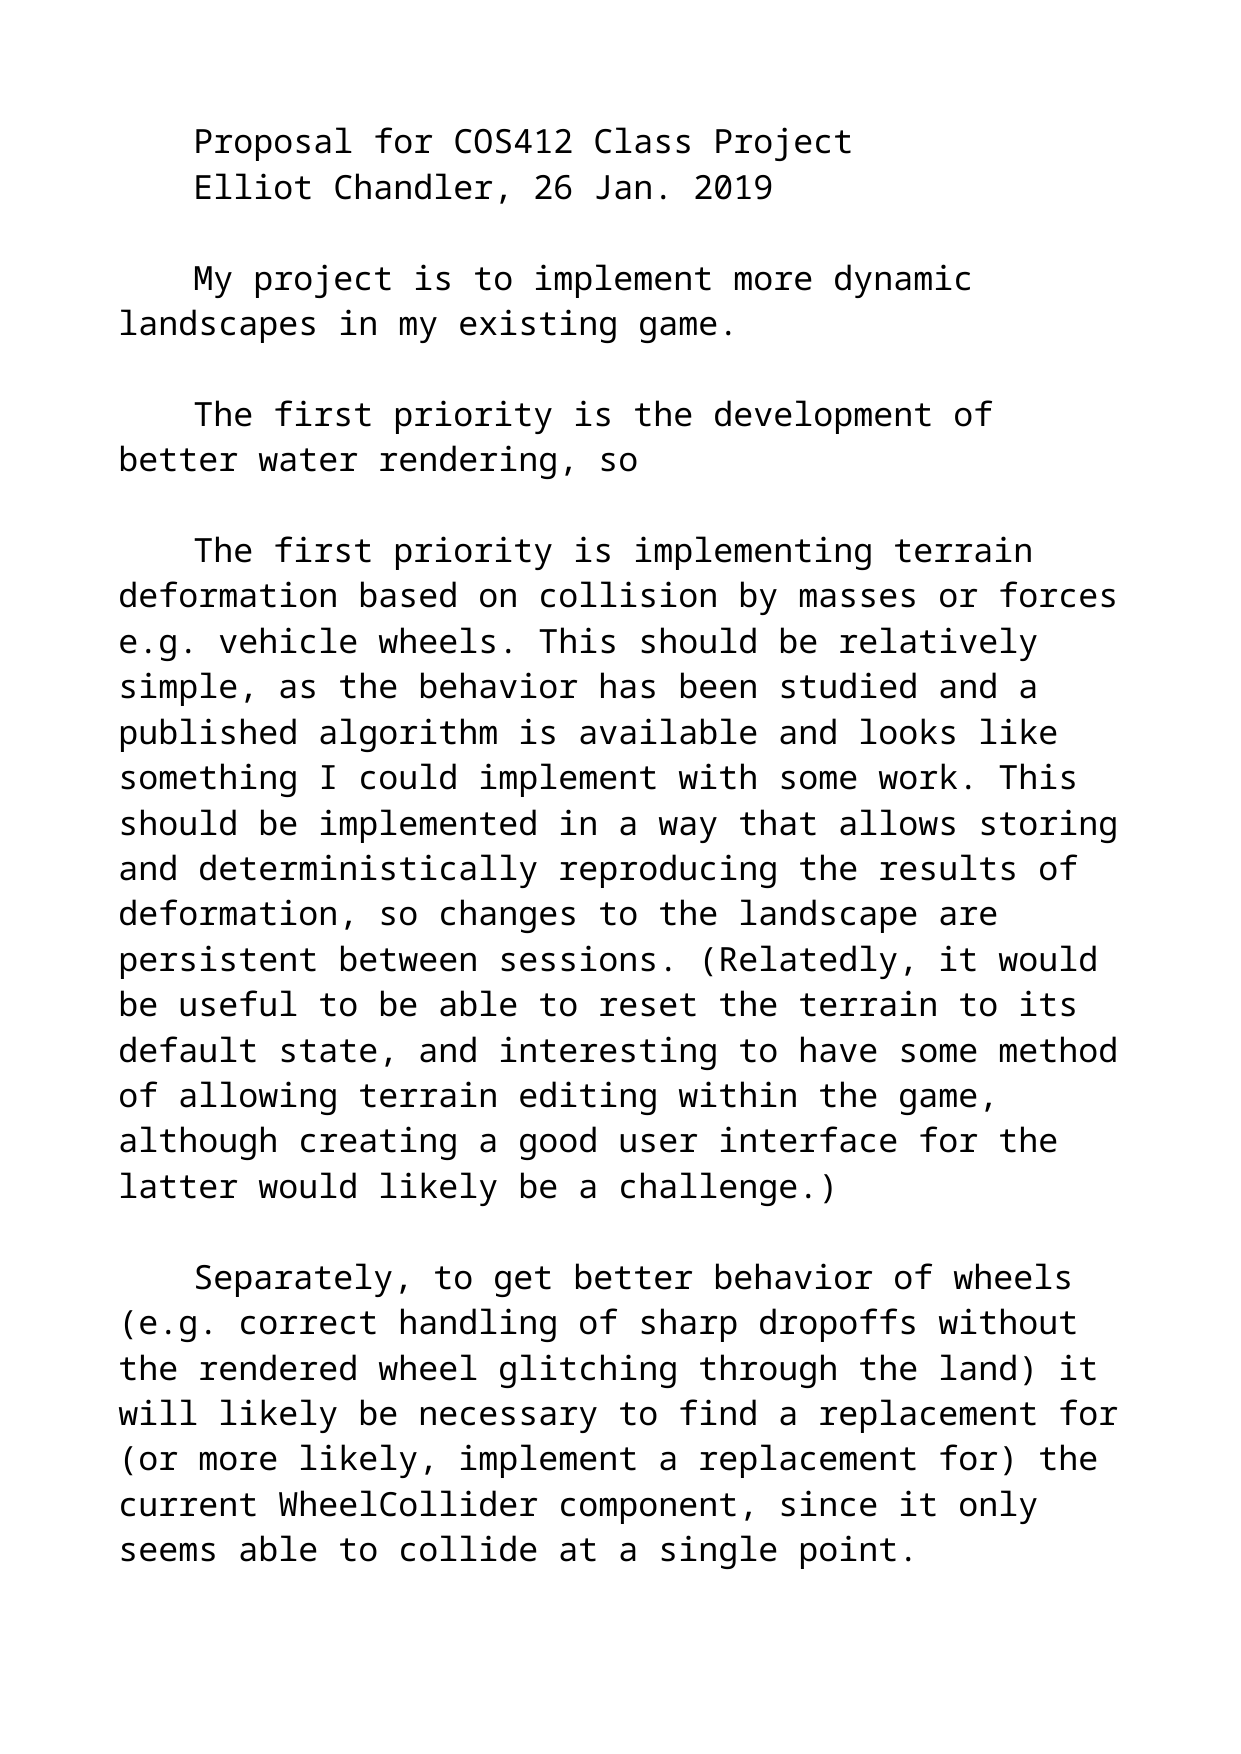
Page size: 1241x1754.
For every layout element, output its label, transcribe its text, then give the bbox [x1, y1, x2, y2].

text The first priority is the development of better water rendering, so [118, 391, 1122, 481]
text The first priority is implementing terrain deformation based on collision by masses or forces e.g. vehicle wheels. This should be relatively simple, as the behavior has been studied and a published algorithm is available and looks like something I could implement with some work. This should be implemented in a way that allows storing and deterministically reproducing the results of deformation, so changes to the landscape are persistent between sessions. (Relatedly, it would be useful to be able to reset the terrain to its default state, and interesting to have some method of allowing terrain editing within the game, although creating a good user interface for the latter would likely be a challenge.) [118, 527, 1122, 1208]
text Elliot Chandler, 26 Jan. 2019 [118, 163, 1122, 209]
text My project is to implement more dynamic landscapes in my existing game. [118, 254, 1122, 345]
text Separately, to get better behavior of wheels (e.g. correct handling of sharp dropoffs without the rendered wheel glitching through the land) it will likely be necessary to find a replacement for (or more likely, implement a replacement for) the current WheelCollider component, since it only seems able to collide at a single point. [118, 1253, 1122, 1571]
text Proposal for COS412 Class Project [118, 118, 1122, 163]
